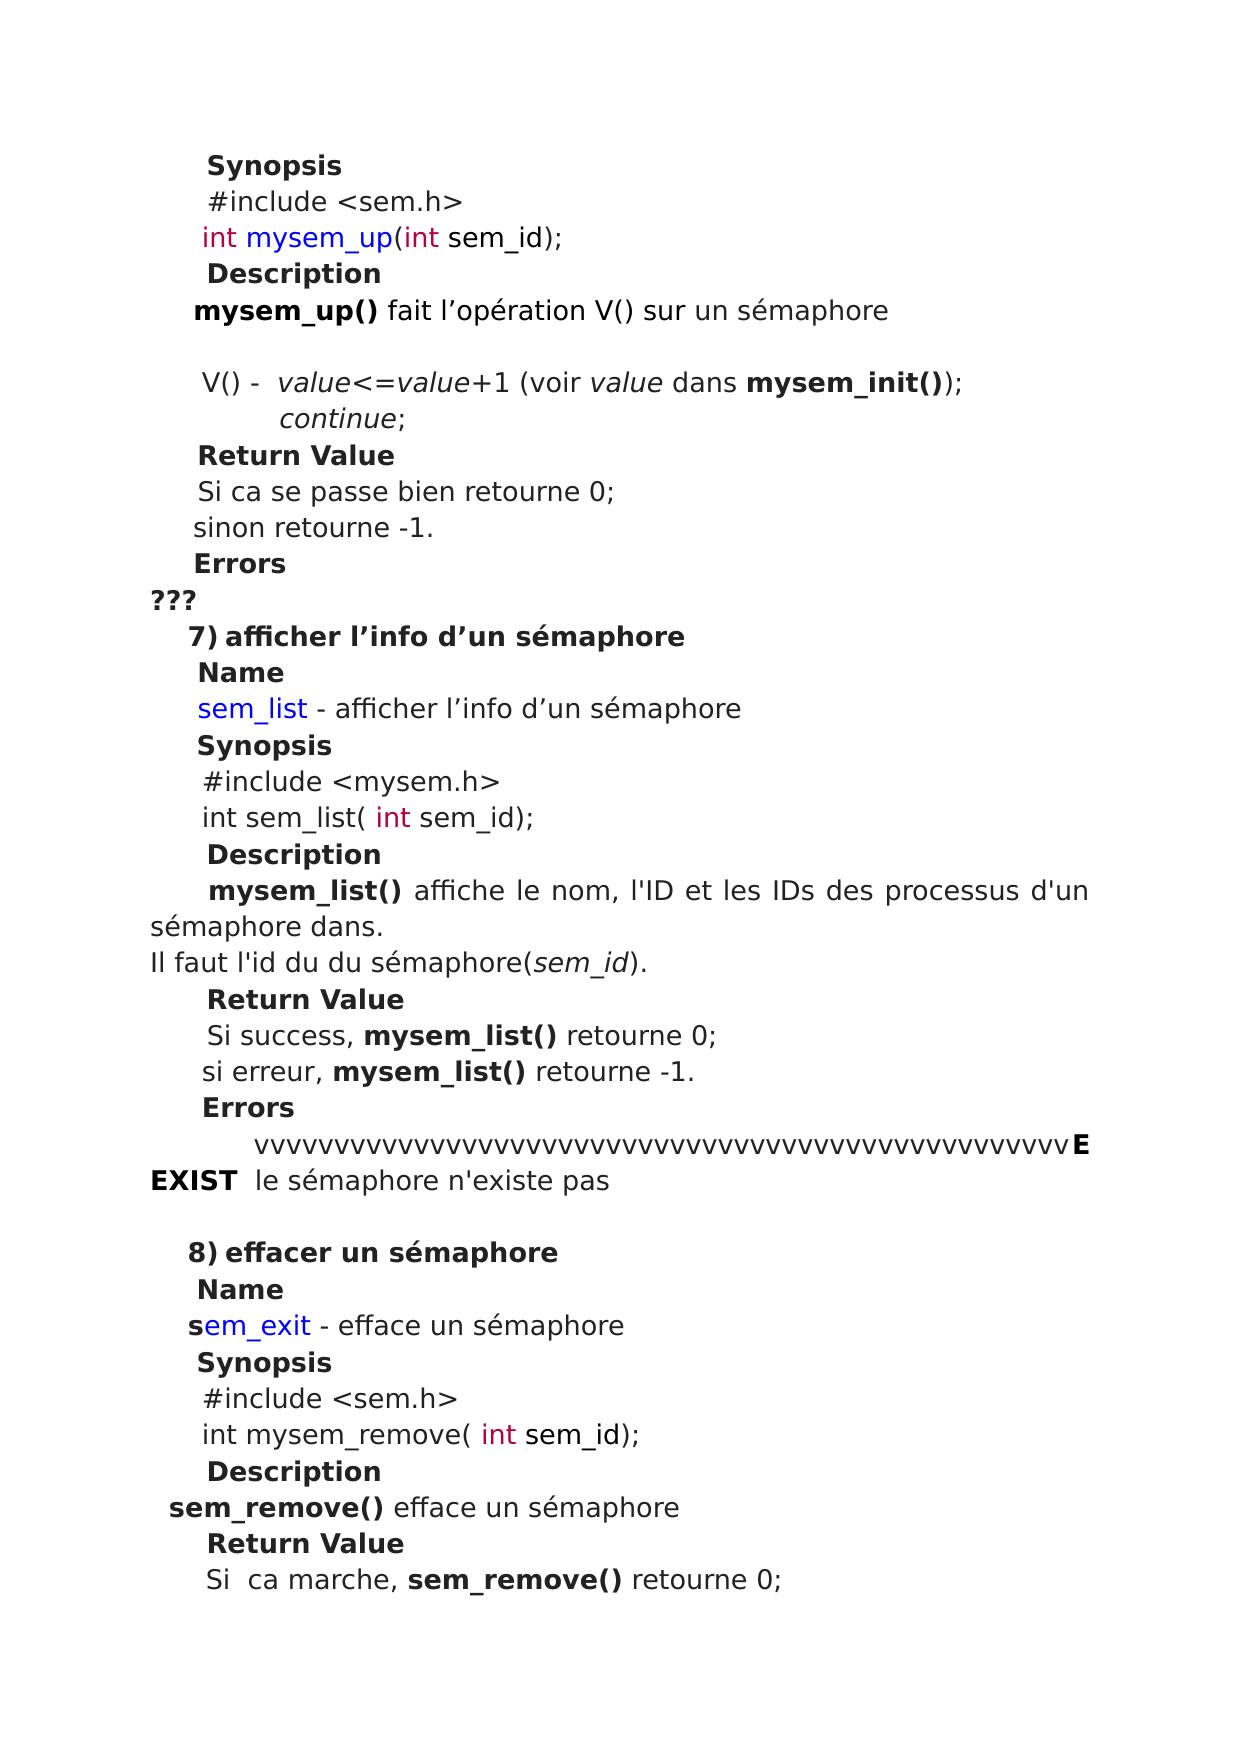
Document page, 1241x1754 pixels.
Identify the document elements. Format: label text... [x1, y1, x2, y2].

text Si ca se passe bien retourne 0; [150, 476, 1165, 508]
text vvvvvvvvvvvvvvvvvvvvvvvvvvvvvvvvvvvvvvvvvvvvvvvvvvvEEXIST le sémaphore n'existe pas [150, 1129, 1090, 1197]
text sem_remove() efface un sémaphore [150, 1492, 1090, 1524]
text Return Value [150, 440, 1165, 472]
text #include <sem.h> [150, 186, 1165, 218]
text mysem_up() fait l’opération V() sur un sémaphore [150, 295, 1165, 327]
text Description [150, 259, 1165, 290]
text Return Value [150, 984, 1165, 1016]
list effacer un sémaphore [187, 1238, 1090, 1269]
text Errors [150, 549, 1165, 580]
text #include <mysem.h> [150, 767, 1165, 798]
text Description [150, 839, 1165, 871]
text Synopsis [150, 1347, 1090, 1378]
text Si ca marche, sem_remove() retourne 0; [150, 1565, 1090, 1596]
text #include <sem.h> [150, 1383, 1165, 1415]
text int mysem_up(int sem_id); [150, 222, 1165, 254]
text ??? [150, 585, 1090, 617]
text Errors [150, 1093, 1165, 1124]
text continue; [150, 404, 1165, 435]
text Return Value [150, 1528, 1165, 1560]
text int mysem_remove( int sem_id); [150, 1420, 1165, 1451]
text V() - value<=value+1 (voir value dans mysem_init()); [150, 367, 1165, 399]
text Si success, mysem_list() retourne 0; [150, 1020, 1165, 1052]
text Il faut l'id du du sémaphore(sem_id). [150, 948, 1090, 979]
list afficher l’info d’un sémaphore [187, 621, 1090, 653]
text sinon retourne -1. [150, 512, 1165, 544]
text si erreur, mysem_list() retourne -1. [150, 1057, 1165, 1088]
text int sem_list( int sem_id); [150, 803, 1165, 834]
text sem_list - afficher l’info d’un sémaphore [150, 694, 1090, 725]
text Description [150, 1456, 1165, 1487]
text Synopsis [150, 730, 1090, 762]
text sem_exit - efface un sémaphore [150, 1311, 1090, 1342]
text mysem_list() affiche le nom, l'ID et les IDs des processus d'un sémaphore dans. [150, 875, 1090, 943]
text Synopsis [150, 150, 1165, 182]
text Name [150, 657, 1090, 689]
text Name [150, 1274, 1090, 1306]
